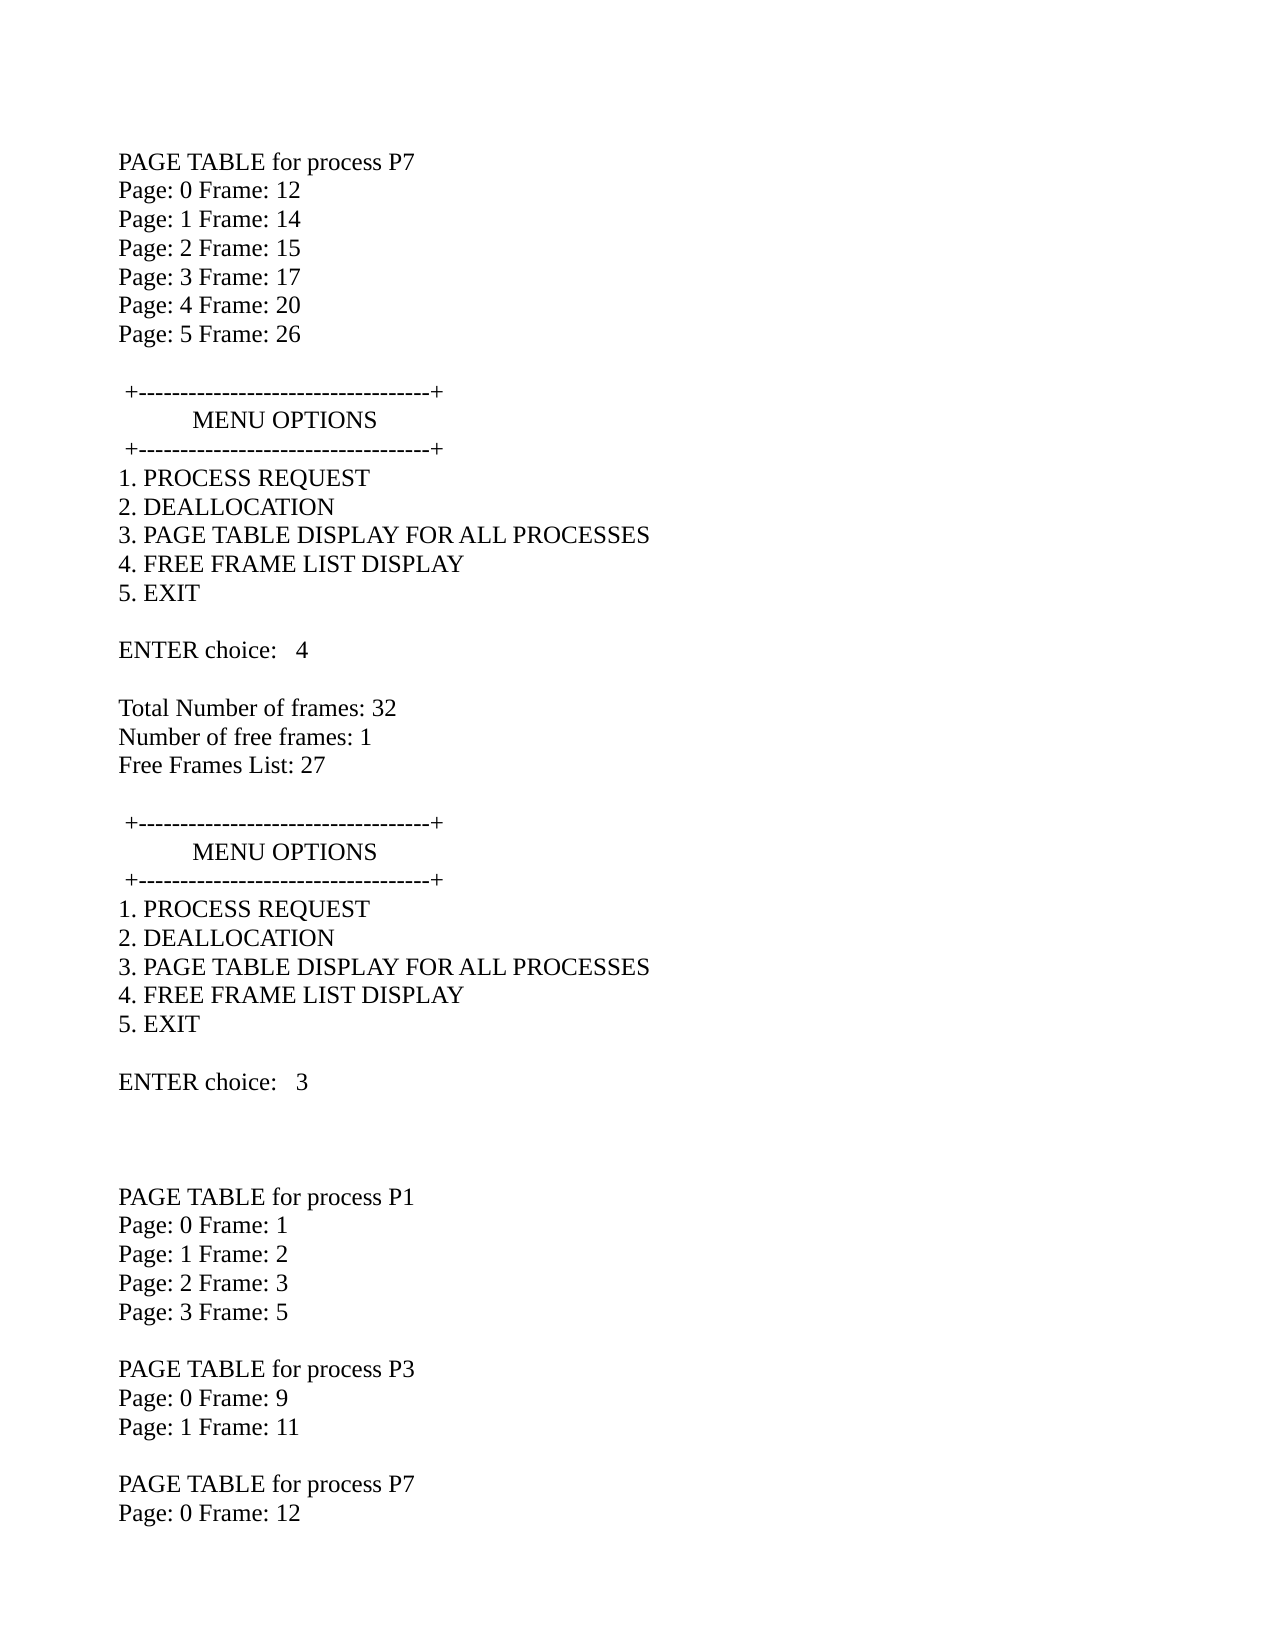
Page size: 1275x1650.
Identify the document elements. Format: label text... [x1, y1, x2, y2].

text PAGE TABLE for process P3 Page: 0 Frame: 9 [118, 1326, 1157, 1412]
text MENU OPTIONS [118, 837, 1157, 866]
text +-----------------------------------+ [118, 808, 1157, 837]
text Page: 4 Frame: 20 [118, 291, 1157, 319]
text Page: 3 Frame: 17 [118, 262, 1157, 291]
text Total Number of frames: 32 Number of free frames: 1 Free Frames List: 27 [118, 693, 1157, 779]
text PAGE TABLE for process P7 Page: 0 Frame: 12 [118, 1441, 1157, 1527]
text ENTER choice: 4 [118, 607, 1157, 664]
text MENU OPTIONS [118, 406, 1157, 434]
text Page: 1 Frame: 2 [118, 1239, 1157, 1268]
text ENTER choice: 3 [118, 1038, 1157, 1096]
text +-----------------------------------+ 1. PROCESS REQUEST 2. DEALLOCATION 3. PAGE TABLE DISPLAY FOR ALL PROCESSES 4. FREE FRAME LIST DISPLAY 5. EXIT [118, 434, 1157, 607]
text Page: 1 Frame: 11 [118, 1412, 1157, 1441]
text Page: 2 Frame: 3 [118, 1268, 1157, 1297]
text +-----------------------------------+ 1. PROCESS REQUEST 2. DEALLOCATION 3. PAGE TABLE DISPLAY FOR ALL PROCESSES 4. FREE FRAME LIST DISPLAY 5. EXIT [118, 866, 1157, 1038]
text PAGE TABLE for process P1 Page: 0 Frame: 1 [118, 1182, 1157, 1239]
text PAGE TABLE for process P7 Page: 0 Frame: 12 [118, 147, 1157, 204]
text Page: 3 Frame: 5 [118, 1297, 1157, 1326]
text Page: 1 Frame: 14 [118, 204, 1157, 233]
text +-----------------------------------+ [118, 377, 1157, 406]
text Page: 5 Frame: 26 [118, 319, 1157, 348]
text Page: 2 Frame: 15 [118, 233, 1157, 262]
